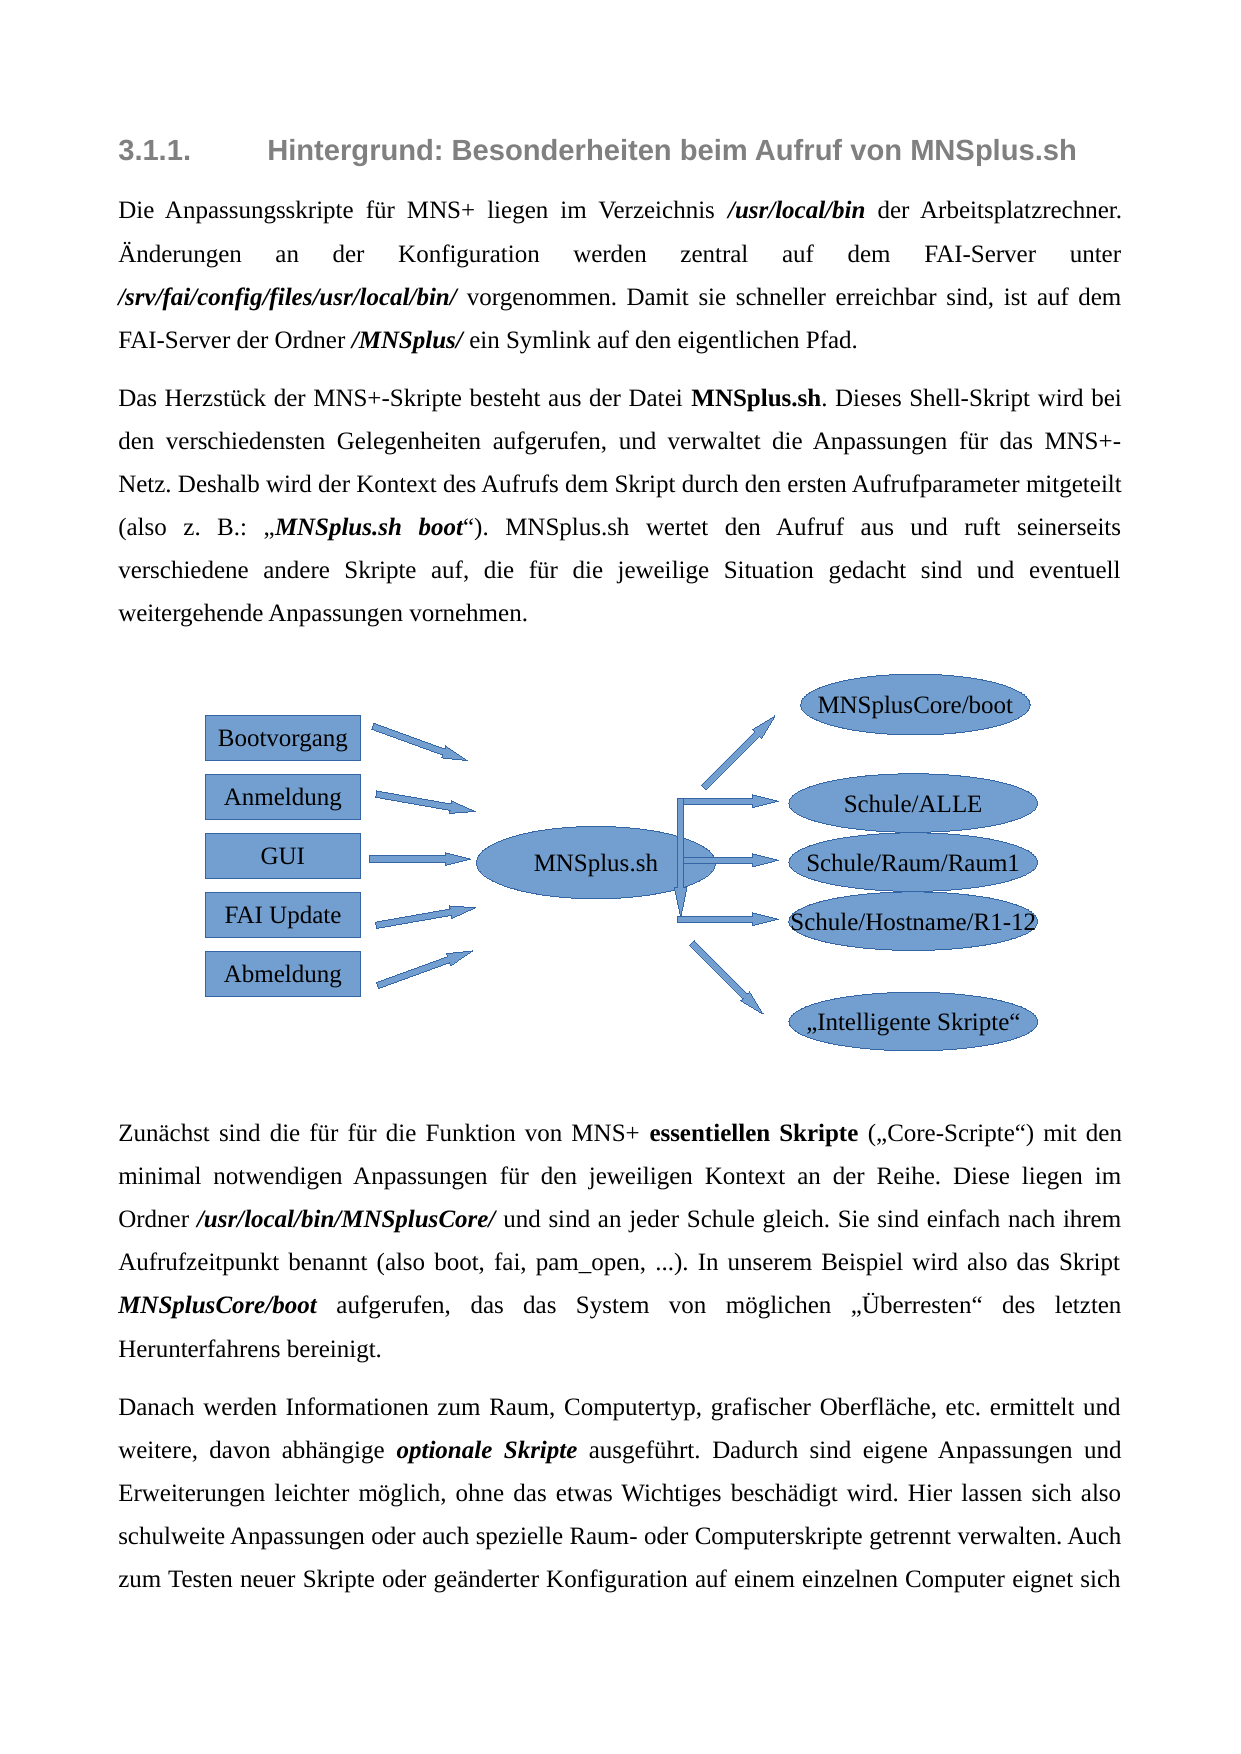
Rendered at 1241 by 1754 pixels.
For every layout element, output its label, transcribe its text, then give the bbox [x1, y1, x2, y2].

text Zunächst sind die für für die Funktion von MNS+ essentiellen Skripte („Core-Scripte“) mit den minimal notwendigen Anpassungen für den jeweiligen Kontext an der Reihe. Diese liegen im Ordner /usr/local/bin/MNSplusCore/ und sind an jeder Schule gleich. Sie sind einfach nach ihrem Aufrufzeitpunkt benannt (also boot, fai, pam_open, ...). In unserem Beispiel wird also das Skript MNSplusCore/boot aufgerufen, das das System von möglichen „Überresten“ des letzten Herunterfahrens bereinigt. [118, 1118, 1122, 1362]
text Danach werden Informationen zum Raum, Computertyp, grafischer Oberfläche, etc. ermittelt und weitere, davon abhängige optionale Skripte ausgeführt. Dadurch sind eigene Anpassungen und Erweiterungen leichter möglich, ohne das etwas Wichtiges beschädigt wird. Hier lassen sich also schulweite Anpassungen oder auch spezielle Raum- oder Computerskripte getrennt verwalten. Auch zum Testen neuer Skripte oder geänderter Konfiguration auf einem einzelnen Computer eignet sich [118, 1392, 1122, 1593]
subtitle Hintergrund: Besonderheiten beim Aufruf von MNSplus.sh [118, 133, 1122, 166]
text Das Herzstück der MNS+-Skripte besteht aus der Datei MNSplus.sh. Dieses Shell-Skript wird bei den verschiedensten Gelegenheiten aufgerufen, und verwaltet die Anpassungen für das MNS+-Netz. Deshalb wird der Kontext des Aufrufs dem Skript durch den ersten Aufrufparameter mitgeteilt (also z. B.: „MNSplus.sh boot“). MNSplus.sh wertet den Aufruf aus und ruft seinerseits verschiedene andere Skripte auf, die für die jeweilige Situation gedacht sind und eventuell weitergehende Anpassungen vornehmen. [118, 383, 1122, 627]
text Die Anpassungsskripte für MNS+ liegen im Verzeichnis /usr/local/bin der Arbeitsplatzrechner. Änderungen an der Konfiguration werden zentral auf dem FAI-Server unter /srv/fai/config/files/usr/local/bin/ vorgenommen. Damit sie schneller erreichbar sind, ist auf dem FAI-Server der Ordner /MNSplus/ ein Symlink auf den eigentlichen Pfad. [118, 196, 1122, 354]
